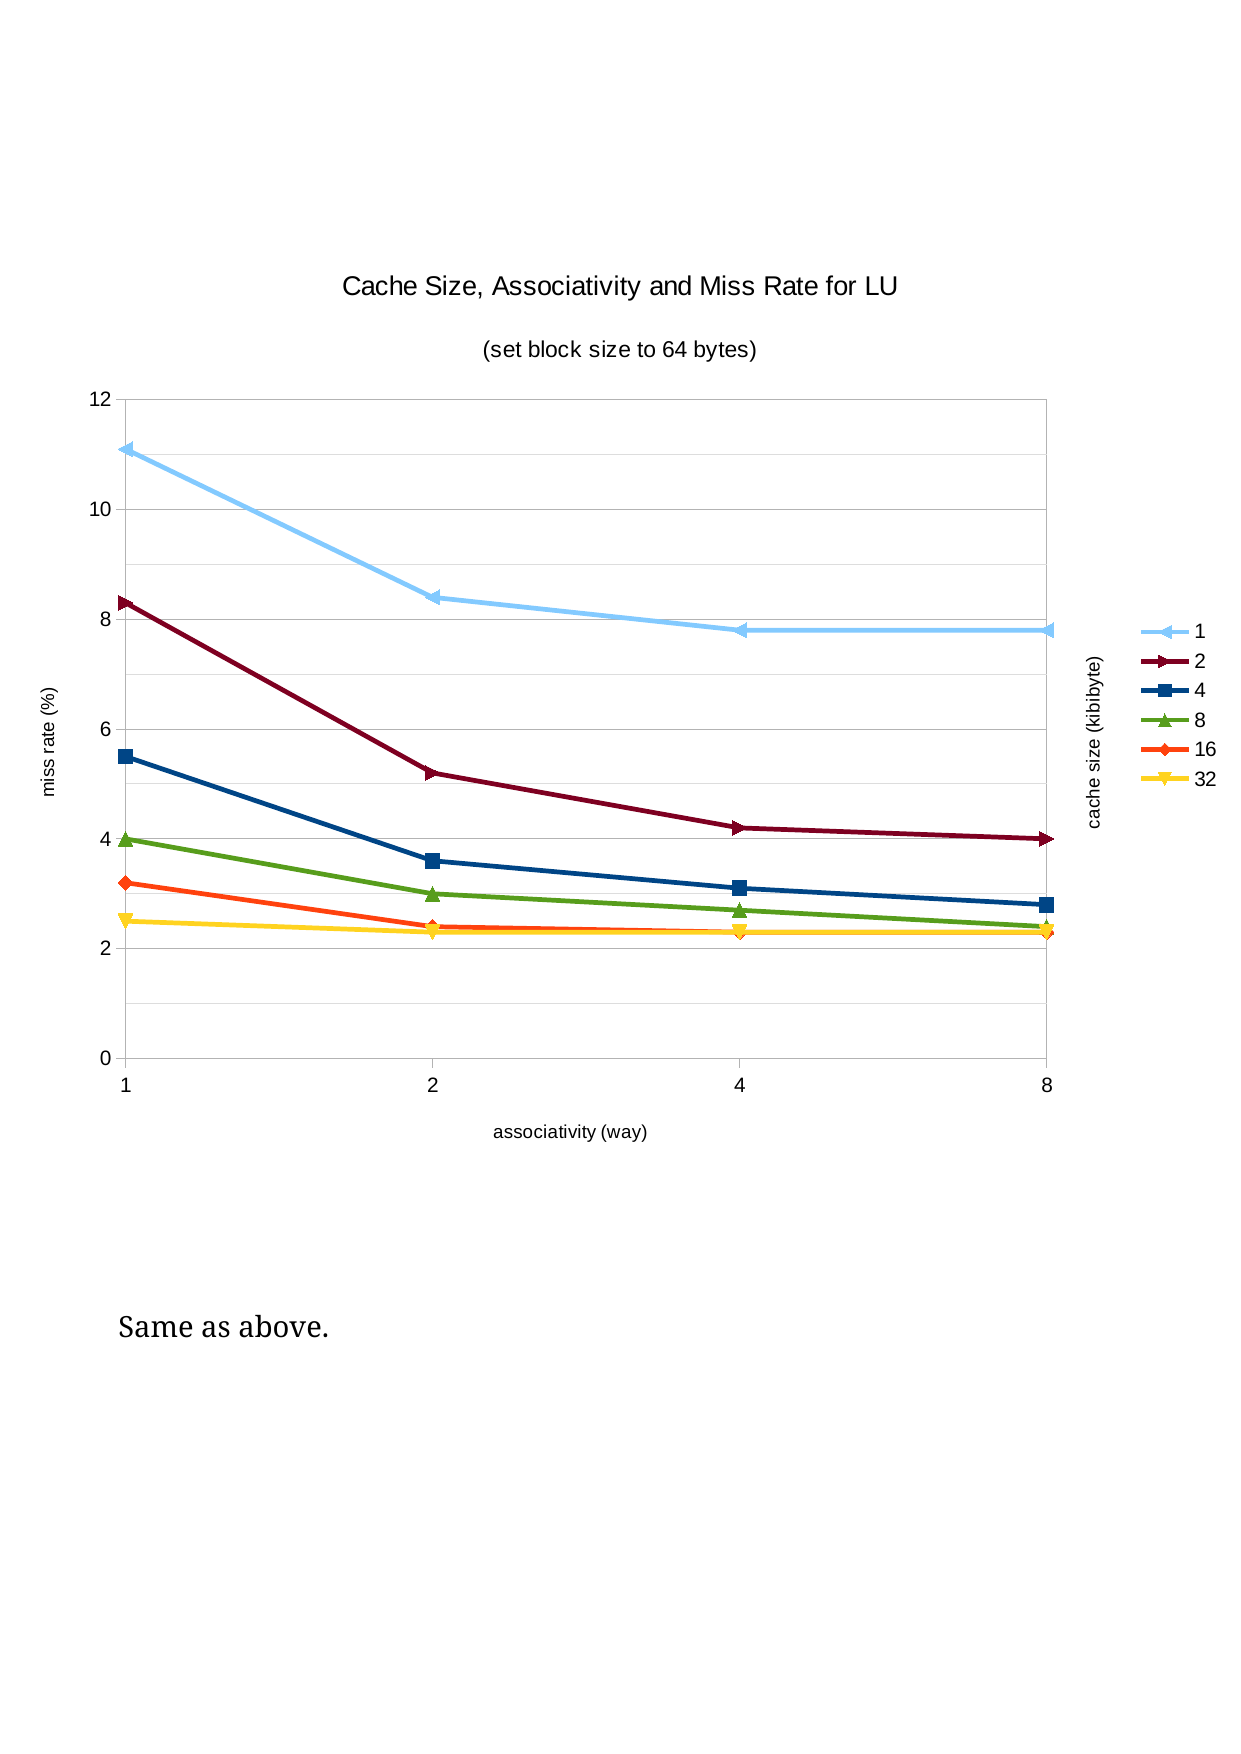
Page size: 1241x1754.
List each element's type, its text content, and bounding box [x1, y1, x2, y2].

text Same as above. [118, 1306, 1122, 1346]
